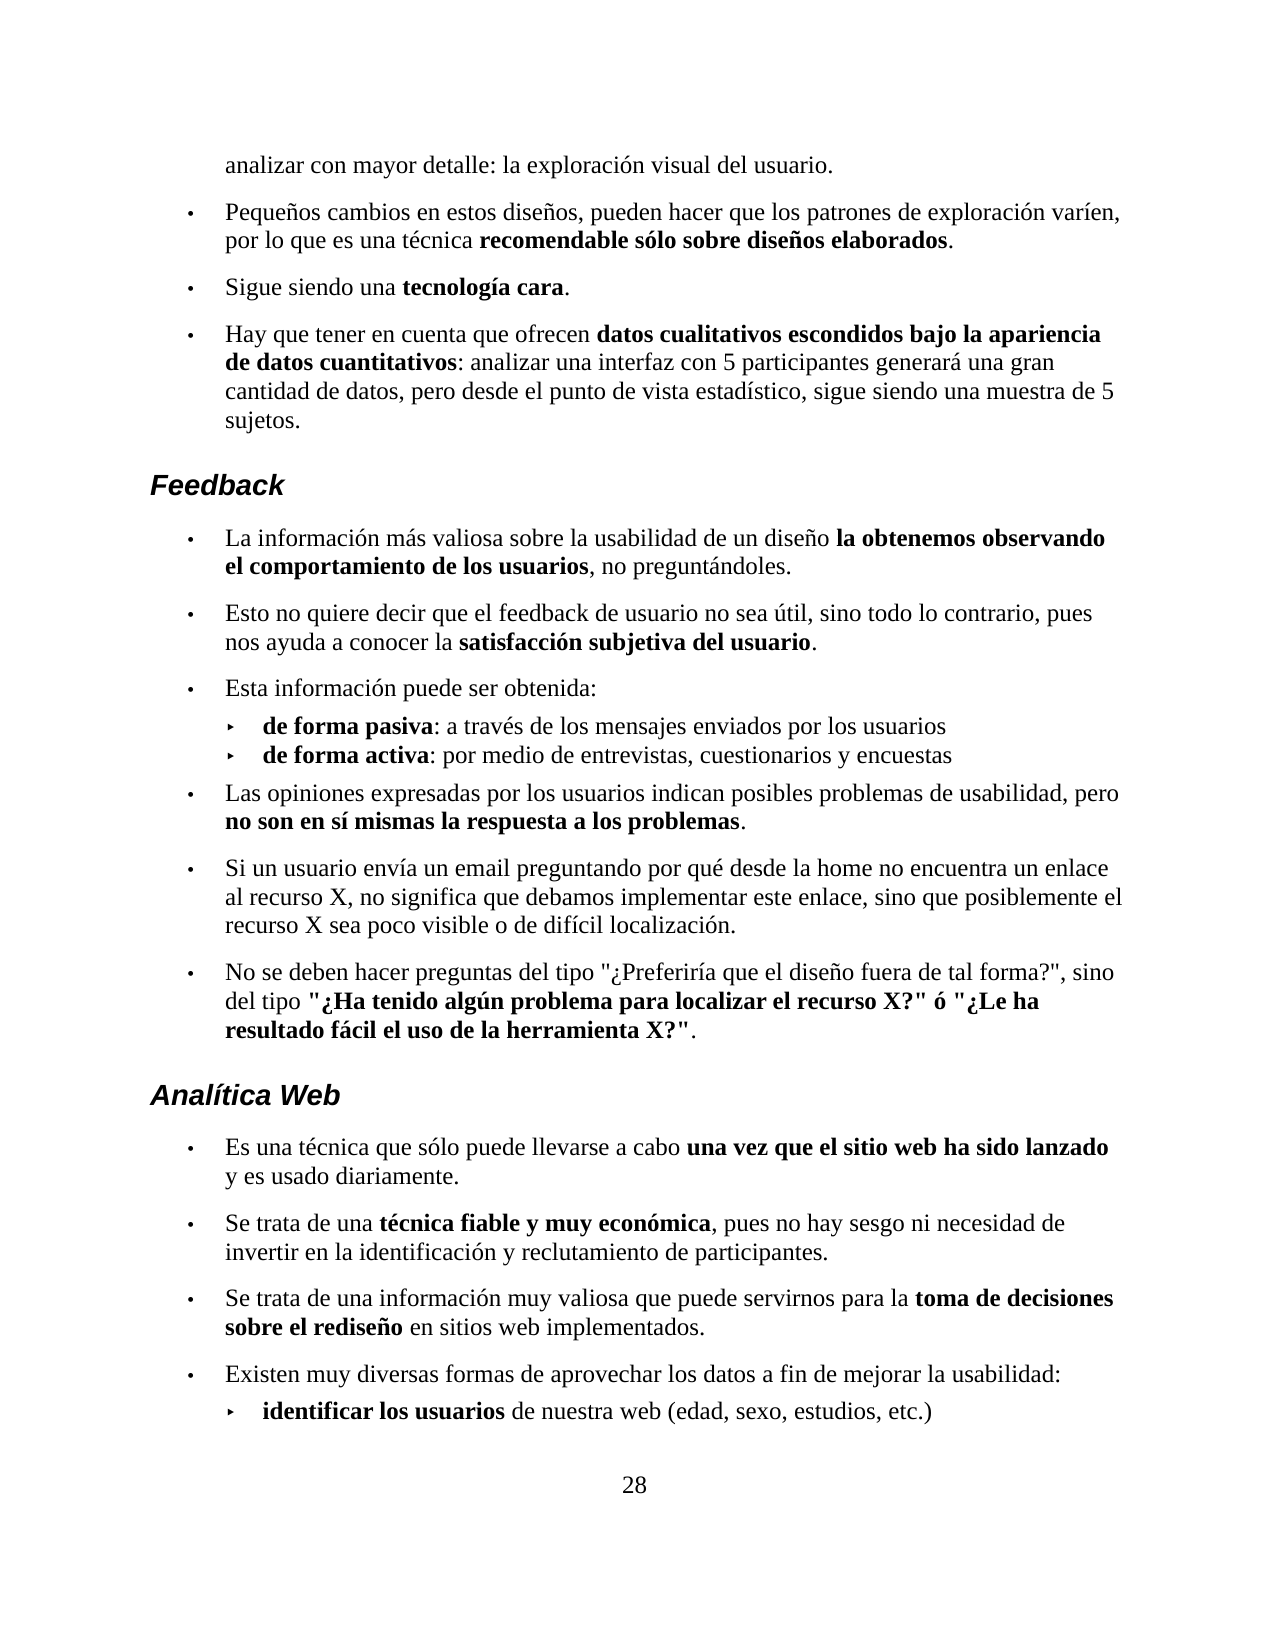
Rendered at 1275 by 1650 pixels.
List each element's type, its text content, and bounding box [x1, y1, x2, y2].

list Existen muy diversas formas de aprovechar los datos a fin de mejorar la usabilidad: [187, 1359, 1125, 1387]
list Se trata de una técnica fiable y muy económica, pues no hay sesgo ni necesidad de invertir en la identificación y reclutamiento de participantes. [187, 1208, 1125, 1265]
list Esto no quiere decir que el feedback de usuario no sea útil, sino todo lo contrario, pues nos ayuda a conocer la satisfacción subjetiva del usuario. [187, 598, 1125, 656]
list Hay que tener en cuenta que ofrecen datos cualitativos escondidos bajo la apariencia de datos cuantitativos: analizar una interfaz con 5 participantes generará una gran cantidad de datos, pero desde el punto de vista estadístico, sigue siendo una muestra de 5 sujetos. [187, 319, 1125, 434]
subtitle Feedback [150, 468, 1125, 501]
list Sigue siendo una tecnología cara. [187, 272, 1125, 301]
list Se trata de una información muy valiosa que puede servirnos para la toma de decisiones sobre el rediseño en sitios web implementados. [187, 1283, 1125, 1341]
list analizar con mayor detalle: la exploración visual del usuario. [187, 150, 1125, 179]
list La información más valiosa sobre la usabilidad de un diseño la obtenemos observando el comportamiento de los usuarios, no preguntándoles. [187, 523, 1125, 580]
list de forma pasiva: a través de los mensajes enviados por los usuarios [225, 711, 1125, 740]
list de forma activa: por medio de entrevistas, cuestionarios y encuestas [225, 740, 1125, 769]
list No se deben hacer preguntas del tipo "¿Preferiría que el diseño fuera de tal forma?", sino del tipo "¿Ha tenido algún problema para localizar el recurso X?" ó "¿Le ha resultado fácil el uso de la herramienta X?". [187, 957, 1125, 1043]
list identificar los usuarios de nuestra web (edad, sexo, estudios, etc.) [225, 1396, 1125, 1425]
list Las opiniones expresadas por los usuarios indican posibles problemas de usabilidad, pero no son en sí mismas la respuesta a los problemas. [187, 778, 1125, 835]
subtitle Analítica Web [150, 1077, 1125, 1111]
list Es una técnica que sólo puede llevarse a cabo una vez que el sitio web ha sido lanzado y es usado diariamente. [187, 1132, 1125, 1190]
list Si un usuario envía un email preguntando por qué desde la home no encuentra un enlace al recurso X, no significa que debamos implementar este enlace, sino que posiblemente el recurso X sea poco visible o de difícil localización. [187, 853, 1125, 939]
list Esta información puede ser obtenida: [187, 673, 1125, 702]
list Pequeños cambios en estos diseños, pueden hacer que los patrones de exploración varíen, por lo que es una técnica recomendable sólo sobre diseños elaborados. [187, 197, 1125, 254]
